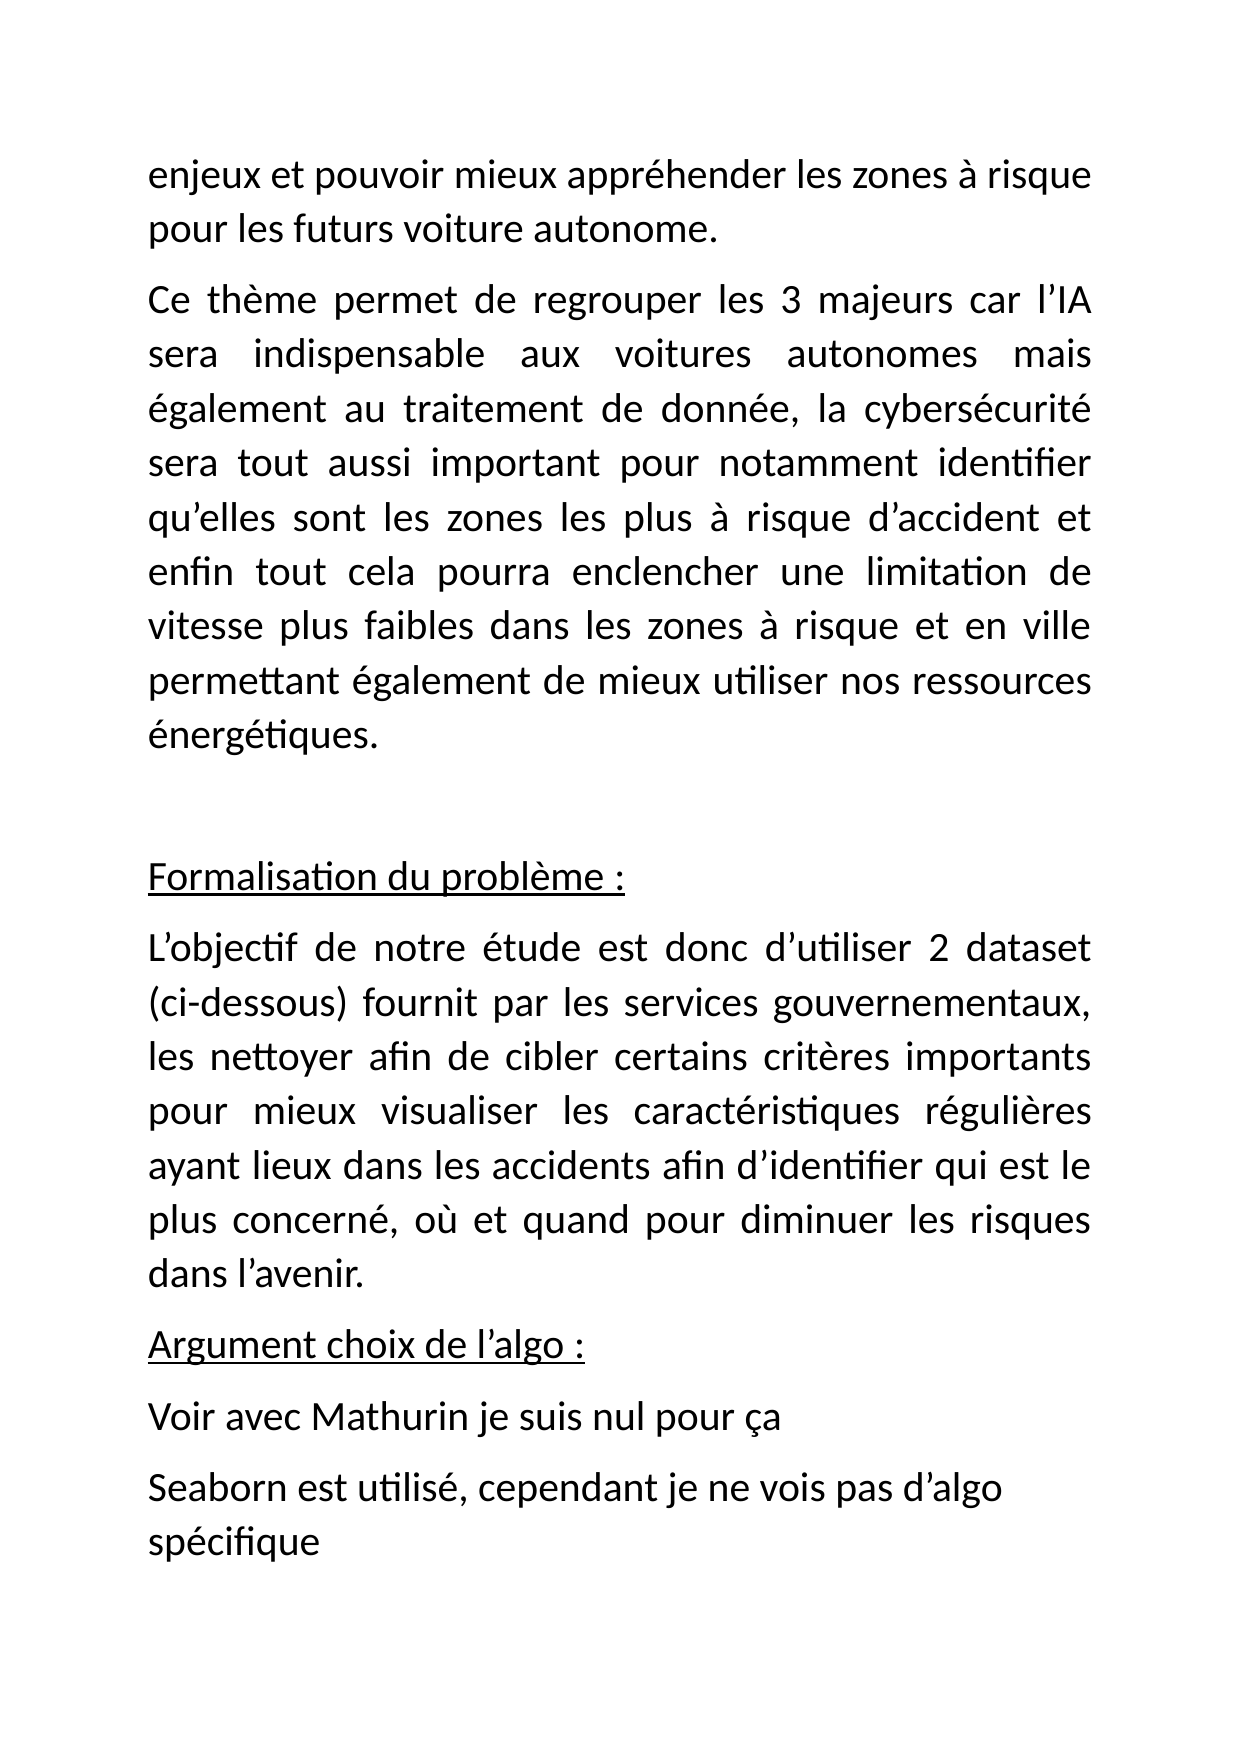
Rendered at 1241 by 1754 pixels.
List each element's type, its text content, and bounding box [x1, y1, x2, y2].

text Seaborn est utilisé, cependant je ne vois pas d’algo spécifique [148, 1461, 1093, 1566]
text Formalisation du problème : [148, 850, 1093, 901]
text enjeux et pouvoir mieux appréhender les zones à risque pour les futurs voiture autonome. [148, 148, 1093, 253]
text Argument choix de l’algo : [148, 1318, 1093, 1369]
text L’objectif de notre étude est donc d’utiliser 2 dataset (ci-dessous) fournit par les services gouvernementaux, les nettoyer afin de cibler certains critères importants pour mieux visualiser les caractéristiques régulières ayant lieux dans les accidents afin d’identifier qui est le plus concerné, où et quand pour diminuer les risques dans l’avenir. [148, 921, 1093, 1298]
text Voir avec Mathurin je suis nul pour ça [148, 1389, 1093, 1440]
text Ce thème permet de regrouper les 3 majeurs car l’IA sera indispensable aux voitures autonomes mais également au traitement de donnée, la cybersécurité sera tout aussi important pour notamment identifier qu’elles sont les zones les plus à risque d’accident et enfin tout cela pourra enclencher une limitation de vitesse plus faibles dans les zones à risque et en ville permettant également de mieux utiliser nos ressources énergétiques. [148, 273, 1093, 759]
